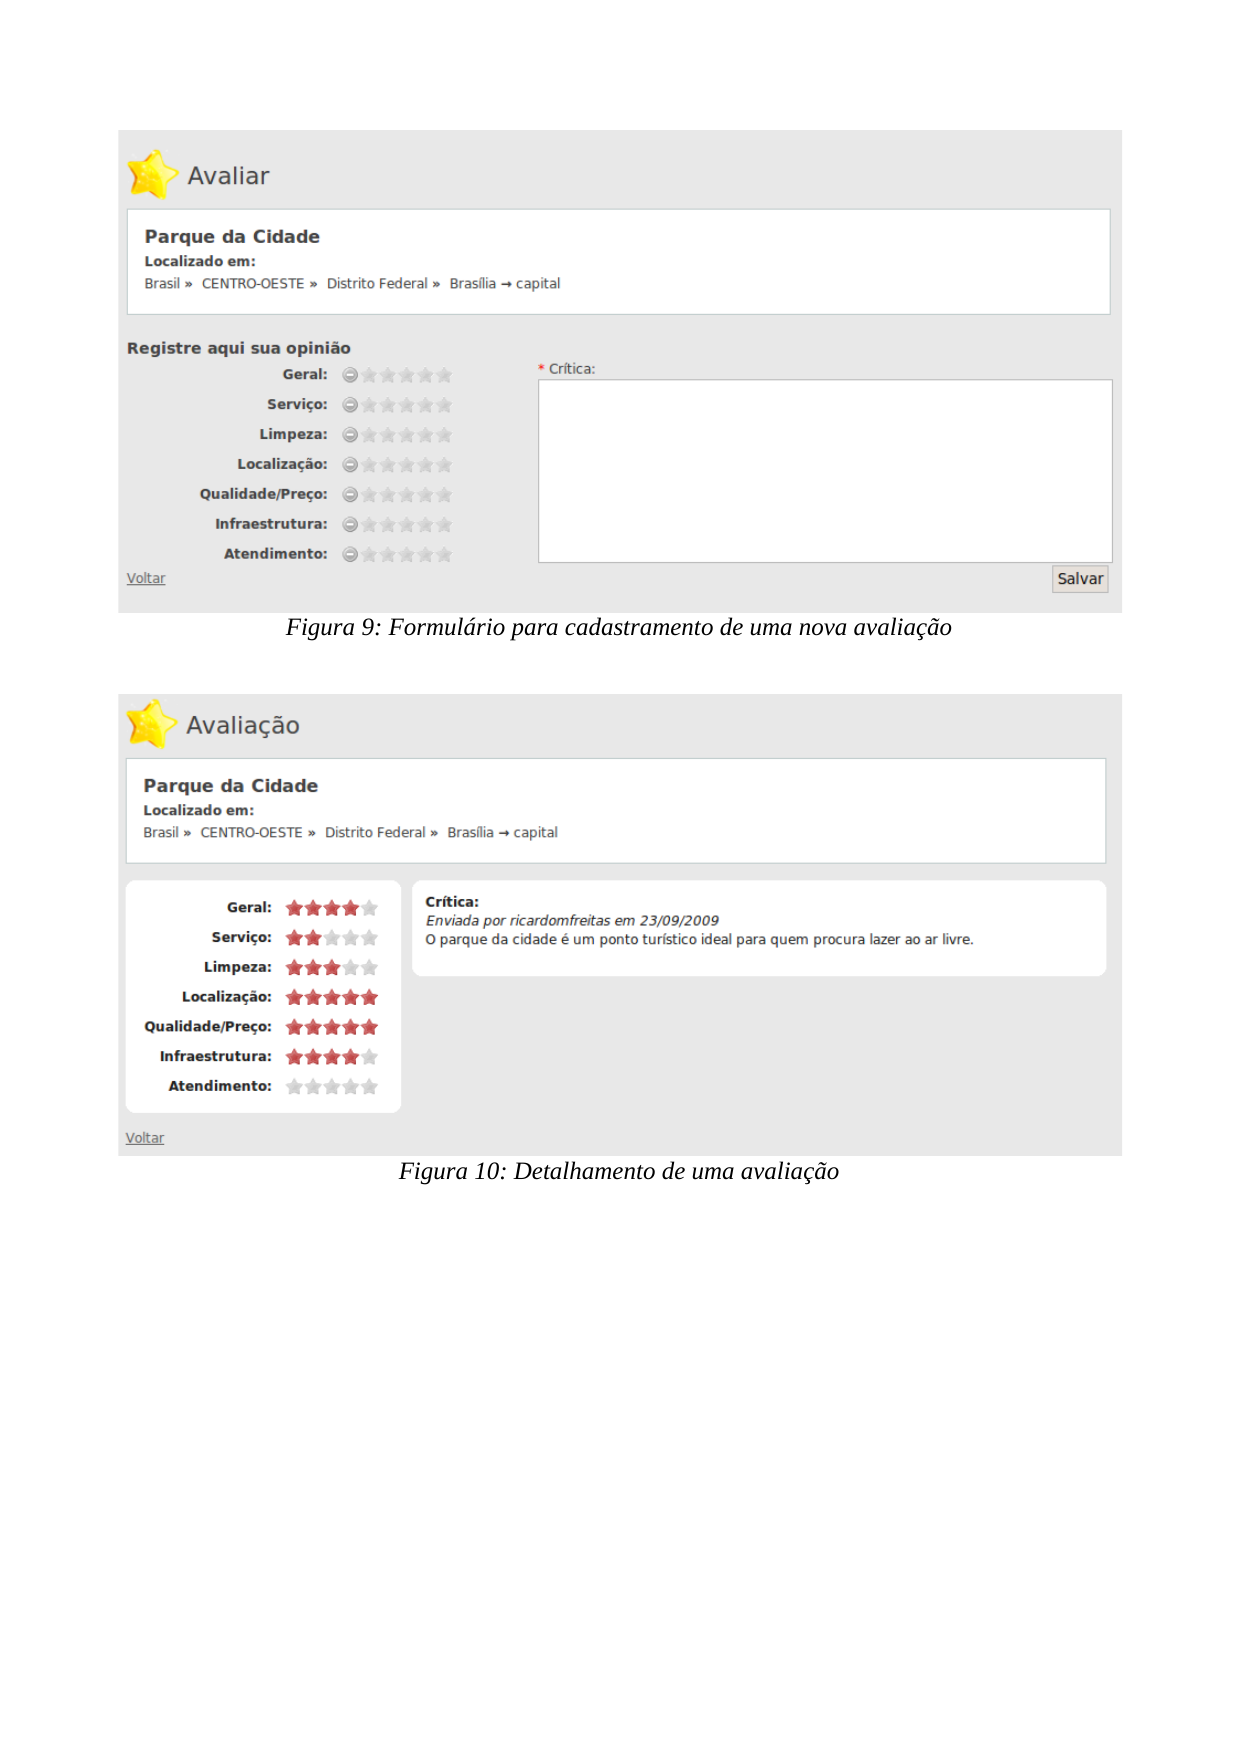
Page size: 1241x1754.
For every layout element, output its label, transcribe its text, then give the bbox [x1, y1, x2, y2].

text Figura 10: Detalhamento de uma avaliação [118, 1156, 1122, 1185]
picture [118, 130, 1123, 613]
text Figura 9: Formulário para cadastramento de uma nova avaliação [118, 613, 1122, 641]
picture [118, 694, 1123, 1156]
